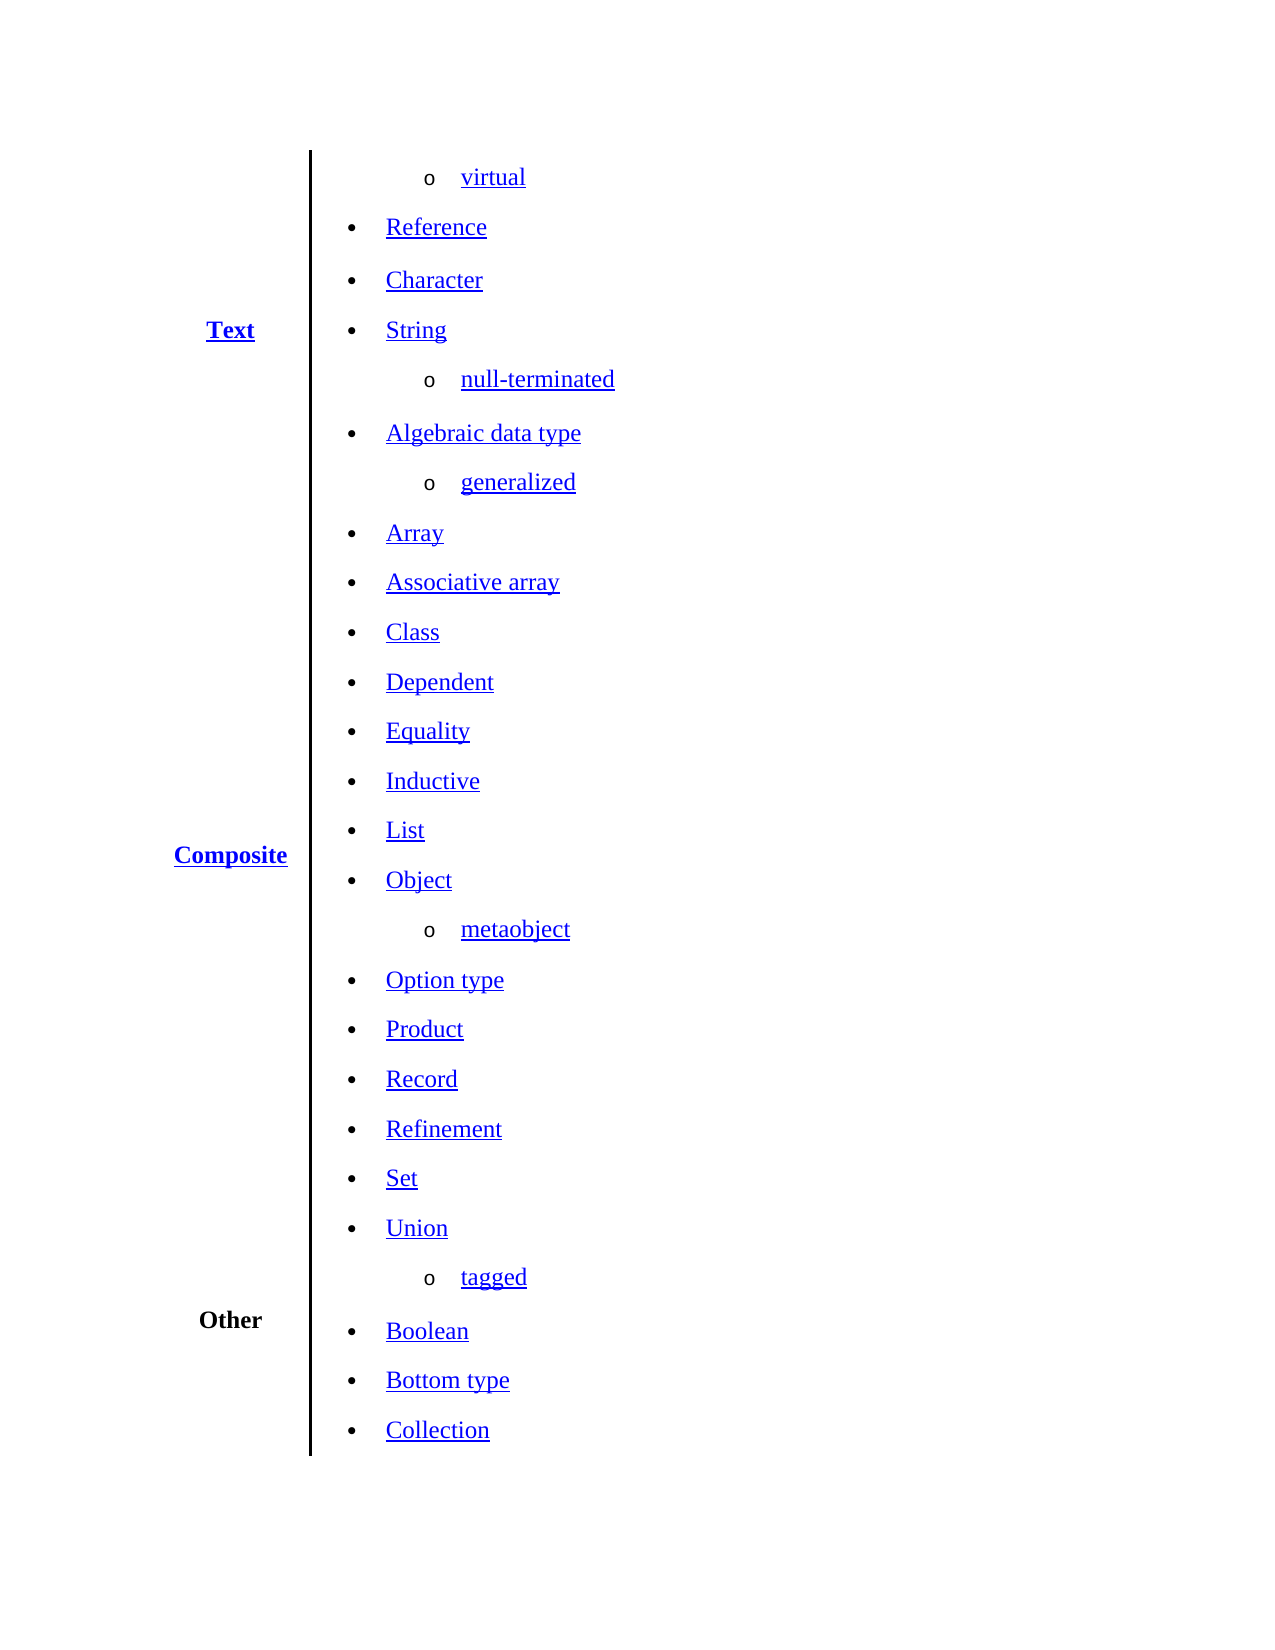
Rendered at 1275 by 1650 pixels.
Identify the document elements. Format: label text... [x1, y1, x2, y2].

table_cell Other [150, 1304, 309, 1456]
table_cell Composite [150, 406, 309, 1304]
table_cell Character String null-terminated [312, 253, 1125, 406]
table_cell Address physical virtual Reference [312, 150, 1125, 253]
table_cell Boolean Bottom type Collection Enumerated type Exception Function type Opaque data type Recursive data type Semaphore Stream Top type Type class Unit type Void [312, 1304, 1125, 1456]
table_cell Text [150, 253, 309, 406]
table_cell Algebraic data type generalized Array Associative array Class Dependent Equality Inductive List Object metaobject Option type Product Record Refinement Set Union tagged [312, 406, 1125, 1304]
table_cell [150, 150, 309, 253]
